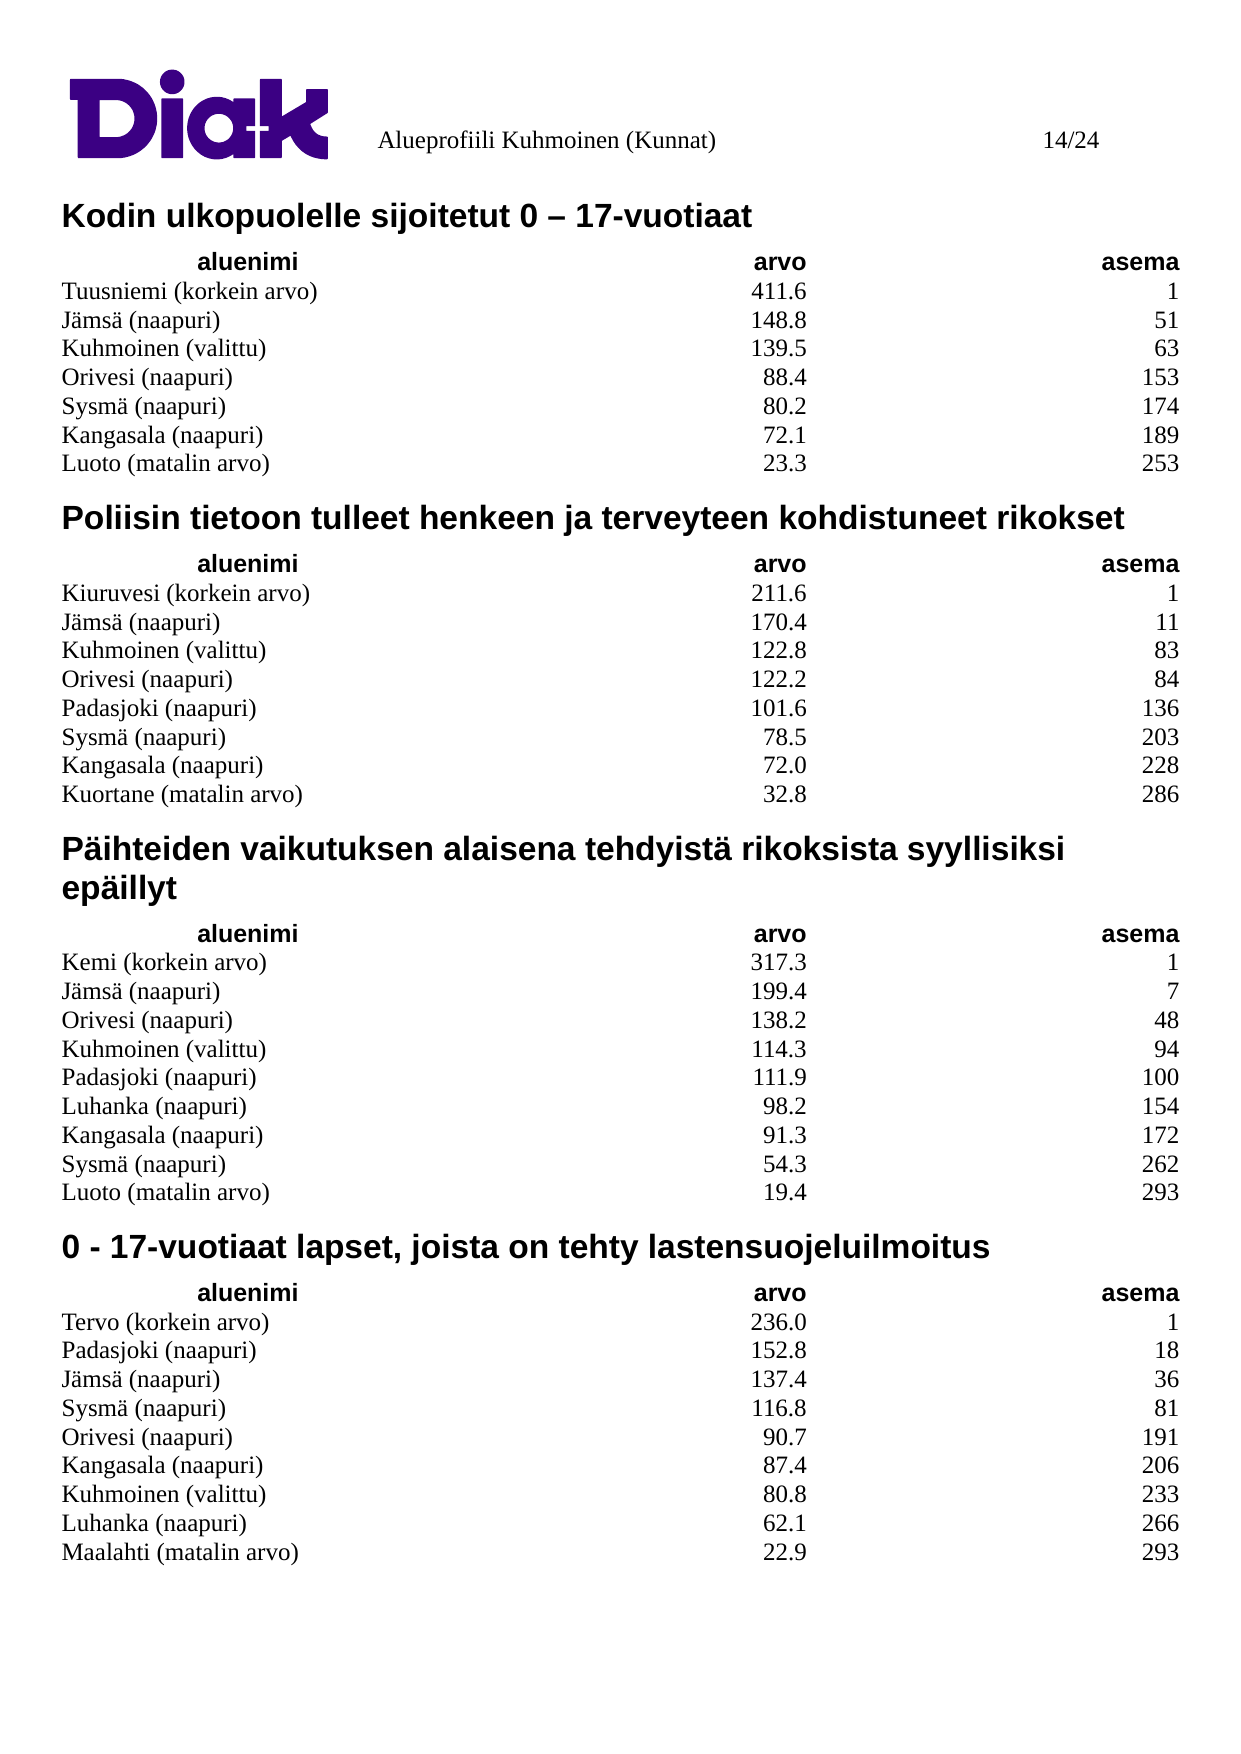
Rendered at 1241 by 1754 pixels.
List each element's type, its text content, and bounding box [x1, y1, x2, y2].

table_cell 88.4 [434, 362, 806, 391]
table_cell 23.3 [434, 449, 806, 477]
table_cell 100 [806, 1063, 1179, 1091]
table_cell Padasjoki (naapuri) [61, 1063, 434, 1091]
table_cell 411.6 [434, 276, 806, 305]
table_cell 233 [806, 1479, 1179, 1508]
table_cell 80.2 [434, 391, 806, 420]
table_header arvo [434, 1278, 806, 1307]
table_cell 11 [806, 607, 1179, 636]
table_header asema [806, 1278, 1179, 1307]
table_cell 7 [806, 976, 1179, 1005]
table_cell 19.4 [434, 1178, 806, 1206]
table_cell 122.2 [434, 664, 806, 693]
table_cell Tuusniemi (korkein arvo) [61, 276, 434, 305]
table_cell 266 [806, 1508, 1179, 1537]
table_cell 153 [806, 362, 1179, 391]
table_cell 83 [806, 636, 1179, 664]
table_header asema [806, 247, 1179, 276]
table_cell 84 [806, 664, 1179, 693]
table_cell Sysmä (naapuri) [61, 391, 434, 420]
table_cell Orivesi (naapuri) [61, 1422, 434, 1451]
table_cell Orivesi (naapuri) [61, 664, 434, 693]
table_cell Luhanka (naapuri) [61, 1091, 434, 1120]
table_cell 253 [806, 449, 1179, 477]
table_cell Kuhmoinen (valittu) [61, 334, 434, 362]
table_cell 189 [806, 420, 1179, 448]
table_cell 286 [806, 779, 1179, 808]
table_header aluenimi [61, 549, 434, 578]
table_cell Kemi (korkein arvo) [61, 948, 434, 976]
table_cell 36 [806, 1364, 1179, 1393]
table_cell 152.8 [434, 1336, 806, 1364]
table_cell 139.5 [434, 334, 806, 362]
table_cell 72.0 [434, 751, 806, 779]
table_cell Sysmä (naapuri) [61, 722, 434, 751]
table_cell 1 [806, 1307, 1179, 1336]
table_cell 78.5 [434, 722, 806, 751]
table_cell 262 [806, 1149, 1179, 1177]
table_cell Jämsä (naapuri) [61, 976, 434, 1005]
table_cell 81 [806, 1393, 1179, 1422]
table_cell Kangasala (naapuri) [61, 420, 434, 448]
table_header arvo [434, 919, 806, 947]
table_cell 293 [806, 1178, 1179, 1206]
table_cell 62.1 [434, 1508, 806, 1537]
table_cell 63 [806, 334, 1179, 362]
table_header asema [806, 919, 1179, 947]
table_cell 174 [806, 391, 1179, 420]
table_cell Kangasala (naapuri) [61, 1120, 434, 1149]
table_cell 116.8 [434, 1393, 806, 1422]
table_cell 90.7 [434, 1422, 806, 1451]
table_cell 1 [806, 276, 1179, 305]
table_cell Kangasala (naapuri) [61, 1451, 434, 1479]
table_cell 137.4 [434, 1364, 806, 1393]
table_cell Padasjoki (naapuri) [61, 693, 434, 722]
table_cell Jämsä (naapuri) [61, 1364, 434, 1393]
table_cell 172 [806, 1120, 1179, 1149]
table_cell 32.8 [434, 779, 806, 808]
table_cell 199.4 [434, 976, 806, 1005]
table_cell 1 [806, 578, 1179, 607]
table_cell Kuortane (matalin arvo) [61, 779, 434, 808]
table_cell 114.3 [434, 1034, 806, 1062]
table_cell 72.1 [434, 420, 806, 448]
table_cell 228 [806, 751, 1179, 779]
table_cell 191 [806, 1422, 1179, 1451]
table_cell Orivesi (naapuri) [61, 1005, 434, 1034]
table_header aluenimi [61, 919, 434, 947]
table_cell 18 [806, 1336, 1179, 1364]
table_cell Kuhmoinen (valittu) [61, 636, 434, 664]
table_cell Orivesi (naapuri) [61, 362, 434, 391]
table_cell 170.4 [434, 607, 806, 636]
subtitle 0 - 17-vuotiaat lapset, joista on tehty lastensuojeluilmoitus [61, 1227, 1179, 1266]
table_cell 154 [806, 1091, 1179, 1120]
table_cell 94 [806, 1034, 1179, 1062]
table_header aluenimi [61, 1278, 434, 1307]
table_cell 54.3 [434, 1149, 806, 1177]
table_cell 1 [806, 948, 1179, 976]
table_cell 206 [806, 1451, 1179, 1479]
table_header aluenimi [61, 247, 434, 276]
subtitle Kodin ulkopuolelle sijoitetut 0 – 17-vuotiaat [61, 196, 1179, 235]
table_cell 138.2 [434, 1005, 806, 1034]
table_cell 48 [806, 1005, 1179, 1034]
table_cell Luhanka (naapuri) [61, 1508, 434, 1537]
table_cell Padasjoki (naapuri) [61, 1336, 434, 1364]
table_header arvo [434, 549, 806, 578]
table_cell 317.3 [434, 948, 806, 976]
table_cell Jämsä (naapuri) [61, 305, 434, 333]
table_cell Tervo (korkein arvo) [61, 1307, 434, 1336]
subtitle Poliisin tietoon tulleet henkeen ja terveyteen kohdistuneet rikokset [61, 498, 1179, 537]
table_cell 148.8 [434, 305, 806, 333]
table_cell Maalahti (matalin arvo) [61, 1537, 434, 1566]
table_cell 22.9 [434, 1537, 806, 1566]
table_cell Luoto (matalin arvo) [61, 449, 434, 477]
table_cell 80.8 [434, 1479, 806, 1508]
table_cell 101.6 [434, 693, 806, 722]
subtitle Päihteiden vaikutuksen alaisena tehdyistä rikoksista syyllisiksi epäillyt [61, 829, 1179, 906]
table_cell 293 [806, 1537, 1179, 1566]
table_cell Sysmä (naapuri) [61, 1149, 434, 1177]
table_cell 236.0 [434, 1307, 806, 1336]
table_cell Kuhmoinen (valittu) [61, 1034, 434, 1062]
table_cell 111.9 [434, 1063, 806, 1091]
table_cell 136 [806, 693, 1179, 722]
table_cell 203 [806, 722, 1179, 751]
table_cell Jämsä (naapuri) [61, 607, 434, 636]
table_cell 122.8 [434, 636, 806, 664]
table_cell Kuhmoinen (valittu) [61, 1479, 434, 1508]
table_header asema [806, 549, 1179, 578]
table_cell 51 [806, 305, 1179, 333]
table_cell 98.2 [434, 1091, 806, 1120]
table_cell 211.6 [434, 578, 806, 607]
table_cell Luoto (matalin arvo) [61, 1178, 434, 1206]
table_header arvo [434, 247, 806, 276]
table_cell 91.3 [434, 1120, 806, 1149]
table_cell Sysmä (naapuri) [61, 1393, 434, 1422]
table_cell Kiuruvesi (korkein arvo) [61, 578, 434, 607]
table_cell 87.4 [434, 1451, 806, 1479]
table_cell Kangasala (naapuri) [61, 751, 434, 779]
